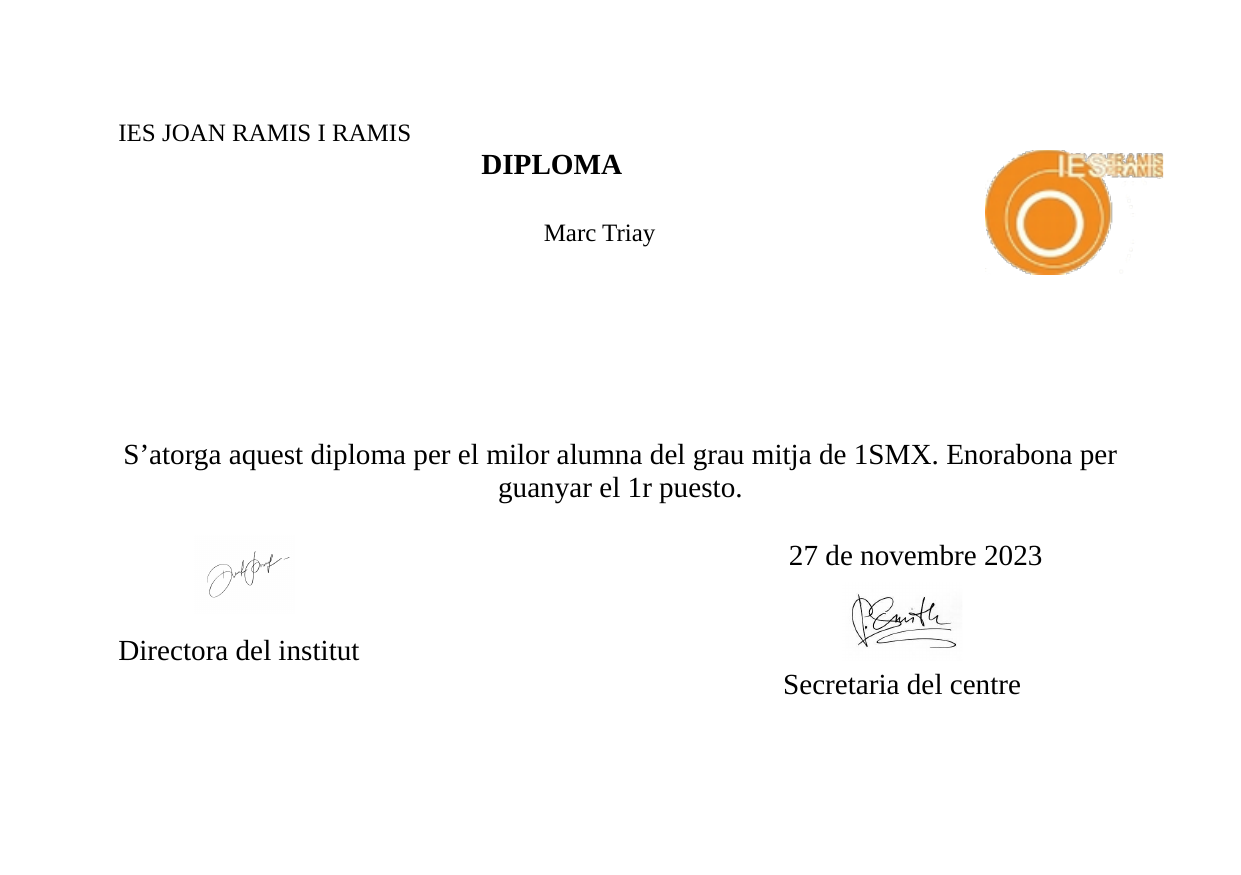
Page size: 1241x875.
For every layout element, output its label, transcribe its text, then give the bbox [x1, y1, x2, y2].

picture [842, 582, 963, 661]
text Directora del institut [118, 633, 1122, 667]
picture [985, 150, 1164, 275]
picture [194, 535, 295, 614]
text 27 de novembre 2023 [295, 538, 1122, 571]
text Secretaria del centre [118, 667, 1122, 701]
text [118, 538, 194, 571]
text S’atorga aquest diploma per el milor alumna del grau mitja de 1SMX. Enorabona per guanyar el 1r puesto. [118, 180, 1122, 504]
text IES JOAN RAMIS I RAMIS [118, 118, 1122, 147]
text DIPLOMA [118, 147, 1122, 180]
text Marc Triay [378, 218, 821, 247]
